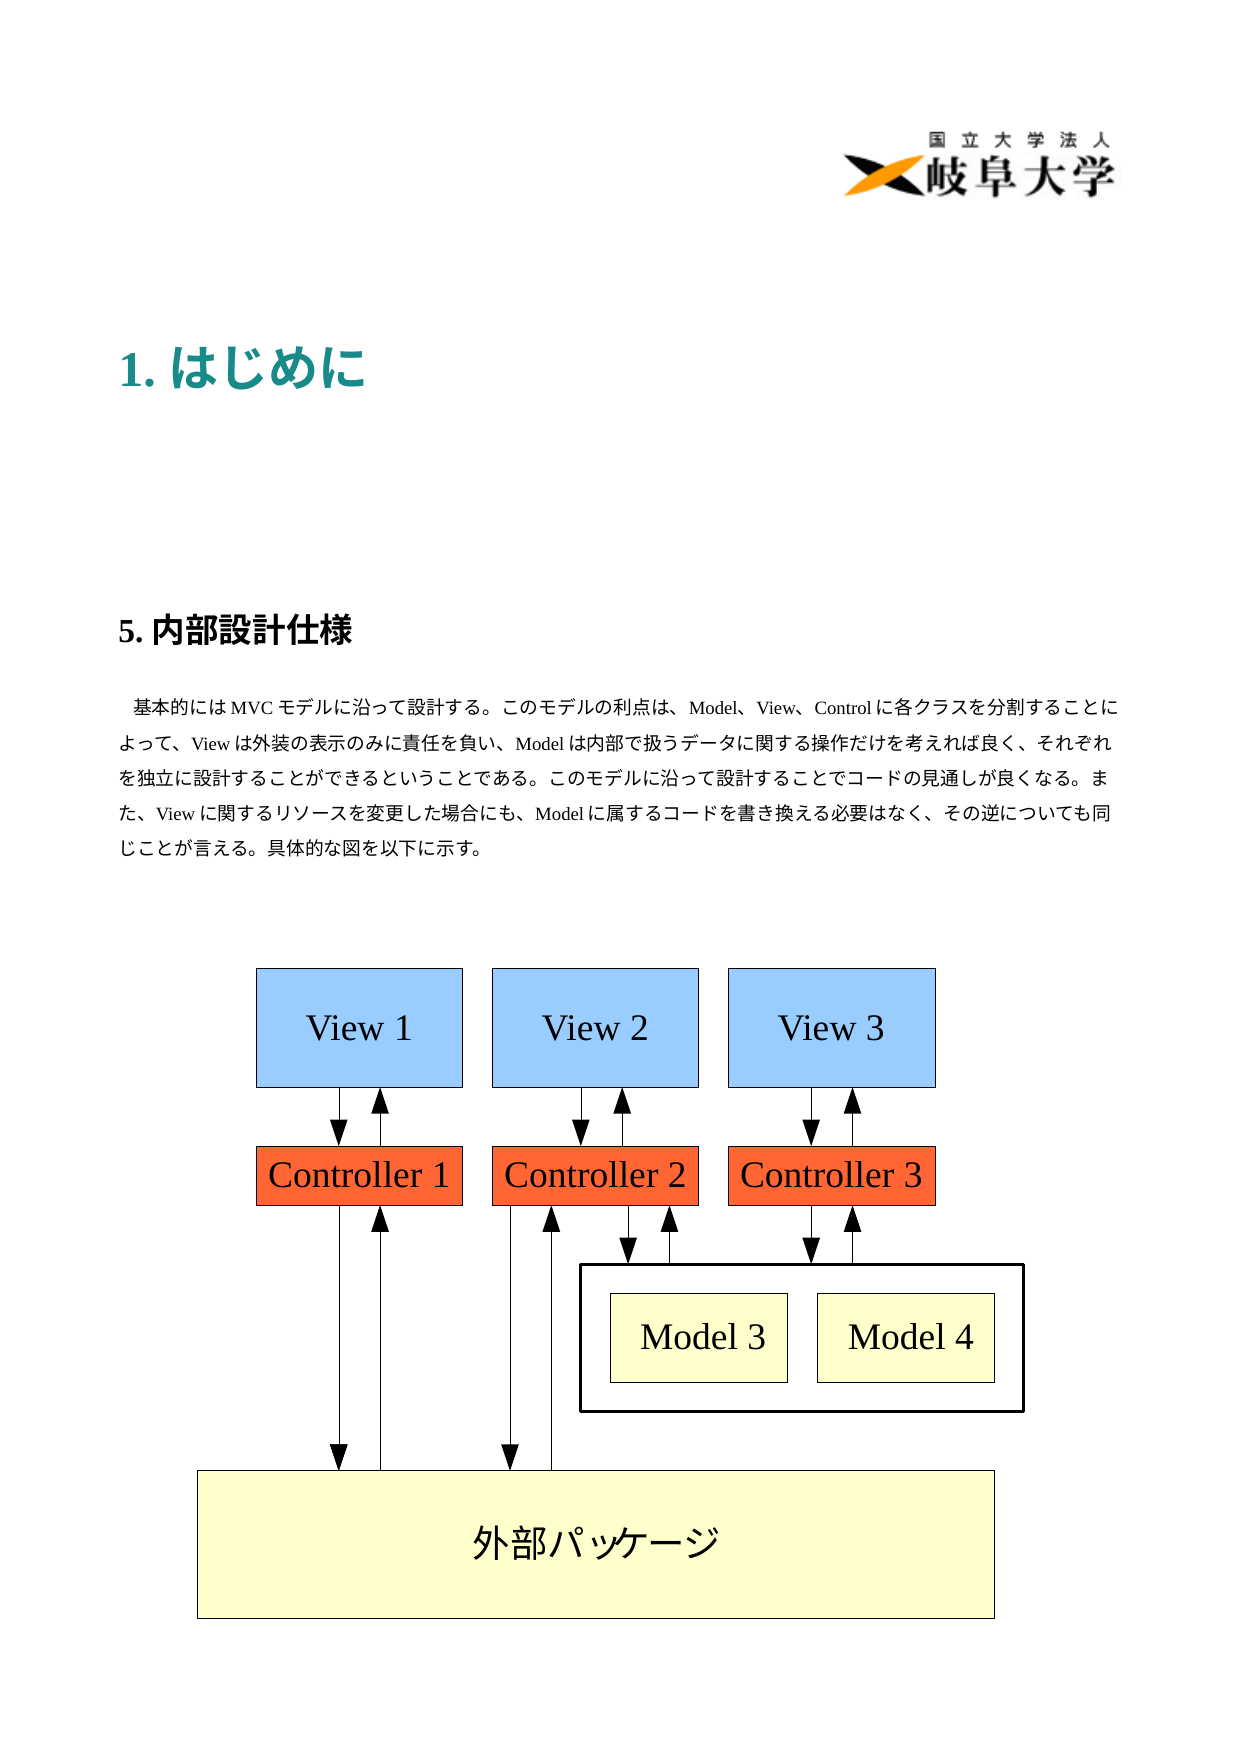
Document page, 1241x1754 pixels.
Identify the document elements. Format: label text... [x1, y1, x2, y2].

list はじめに [118, 329, 1122, 401]
subtitle 5. 内部設計仕様 [118, 603, 1122, 652]
text 基本的にはMVCモデルに沿って設計する。このモデルの利点は、Model、View、Controlに各クラスを分割することによって、Viewは外装の表示のみに責任を負い、Modelは内部で扱うデータに関する操作だけを考えれば良く、それぞれを独立に設計することができるということである。このモデルに沿って設計することでコードの見通しが良くなる。また、Viewに関するリソースを変更した場合にも、Modelに属するコードを書き換える必要はなく、その逆についても同じことが言える。具体的な図を以下に示す。 [118, 693, 1122, 861]
picture [834, 118, 1122, 205]
